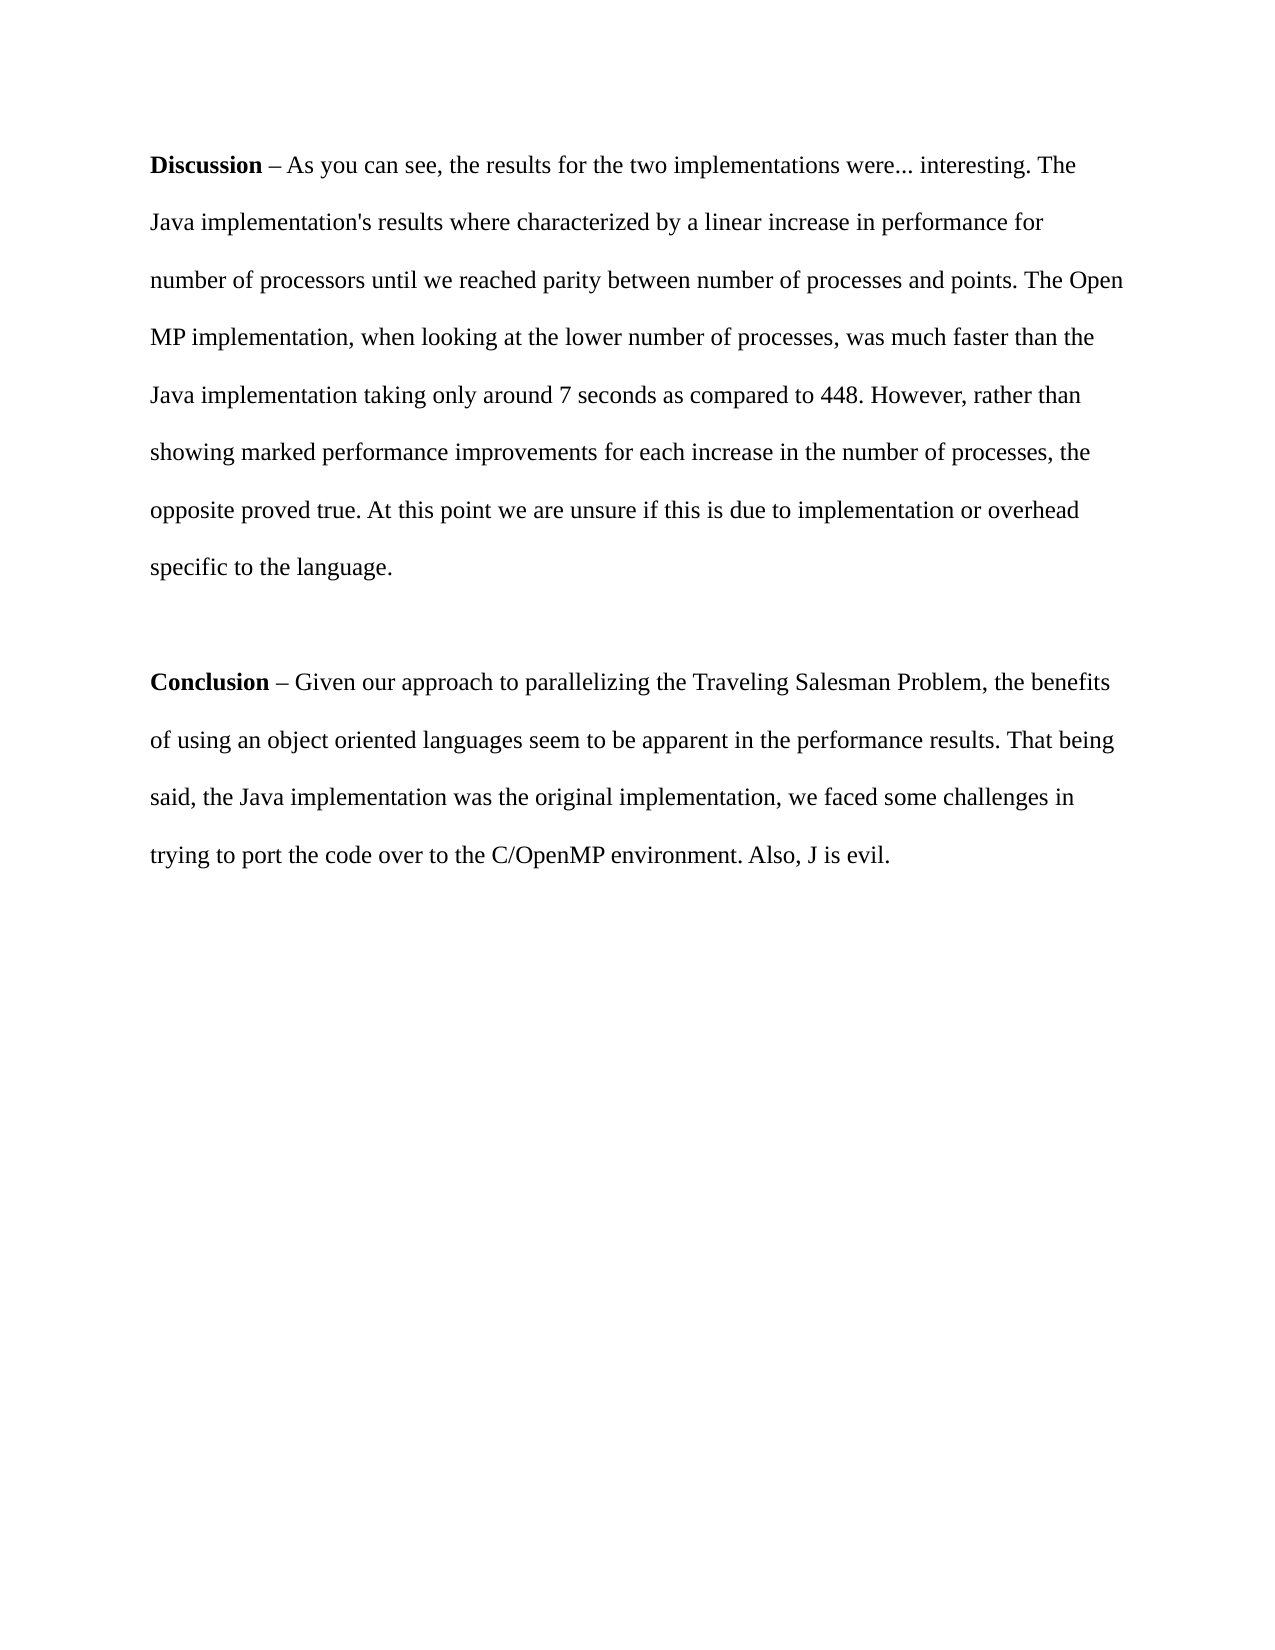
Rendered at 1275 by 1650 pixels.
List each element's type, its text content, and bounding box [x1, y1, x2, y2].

text Conclusion – Given our approach to parallelizing the Traveling Salesman Problem, the benefits of using an object oriented languages seem to be apparent in the performance results. That being said, the Java implementation was the original implementation, we faced some challenges in trying to port the code over to the C/OpenMP environment. Also, J is evil. [150, 667, 1125, 869]
text Discussion – As you can see, the results for the two implementations were... interesting. The Java implementation's results where characterized by a linear increase in performance for number of processors until we reached parity between number of processes and points. The Open MP implementation, when looking at the lower number of processes, was much faster than the Java implementation taking only around 7 seconds as compared to 448. However, rather than showing marked performance improvements for each increase in the number of processes, the opposite proved true. At this point we are unsure if this is due to implementation or overhead specific to the language. [150, 150, 1125, 581]
